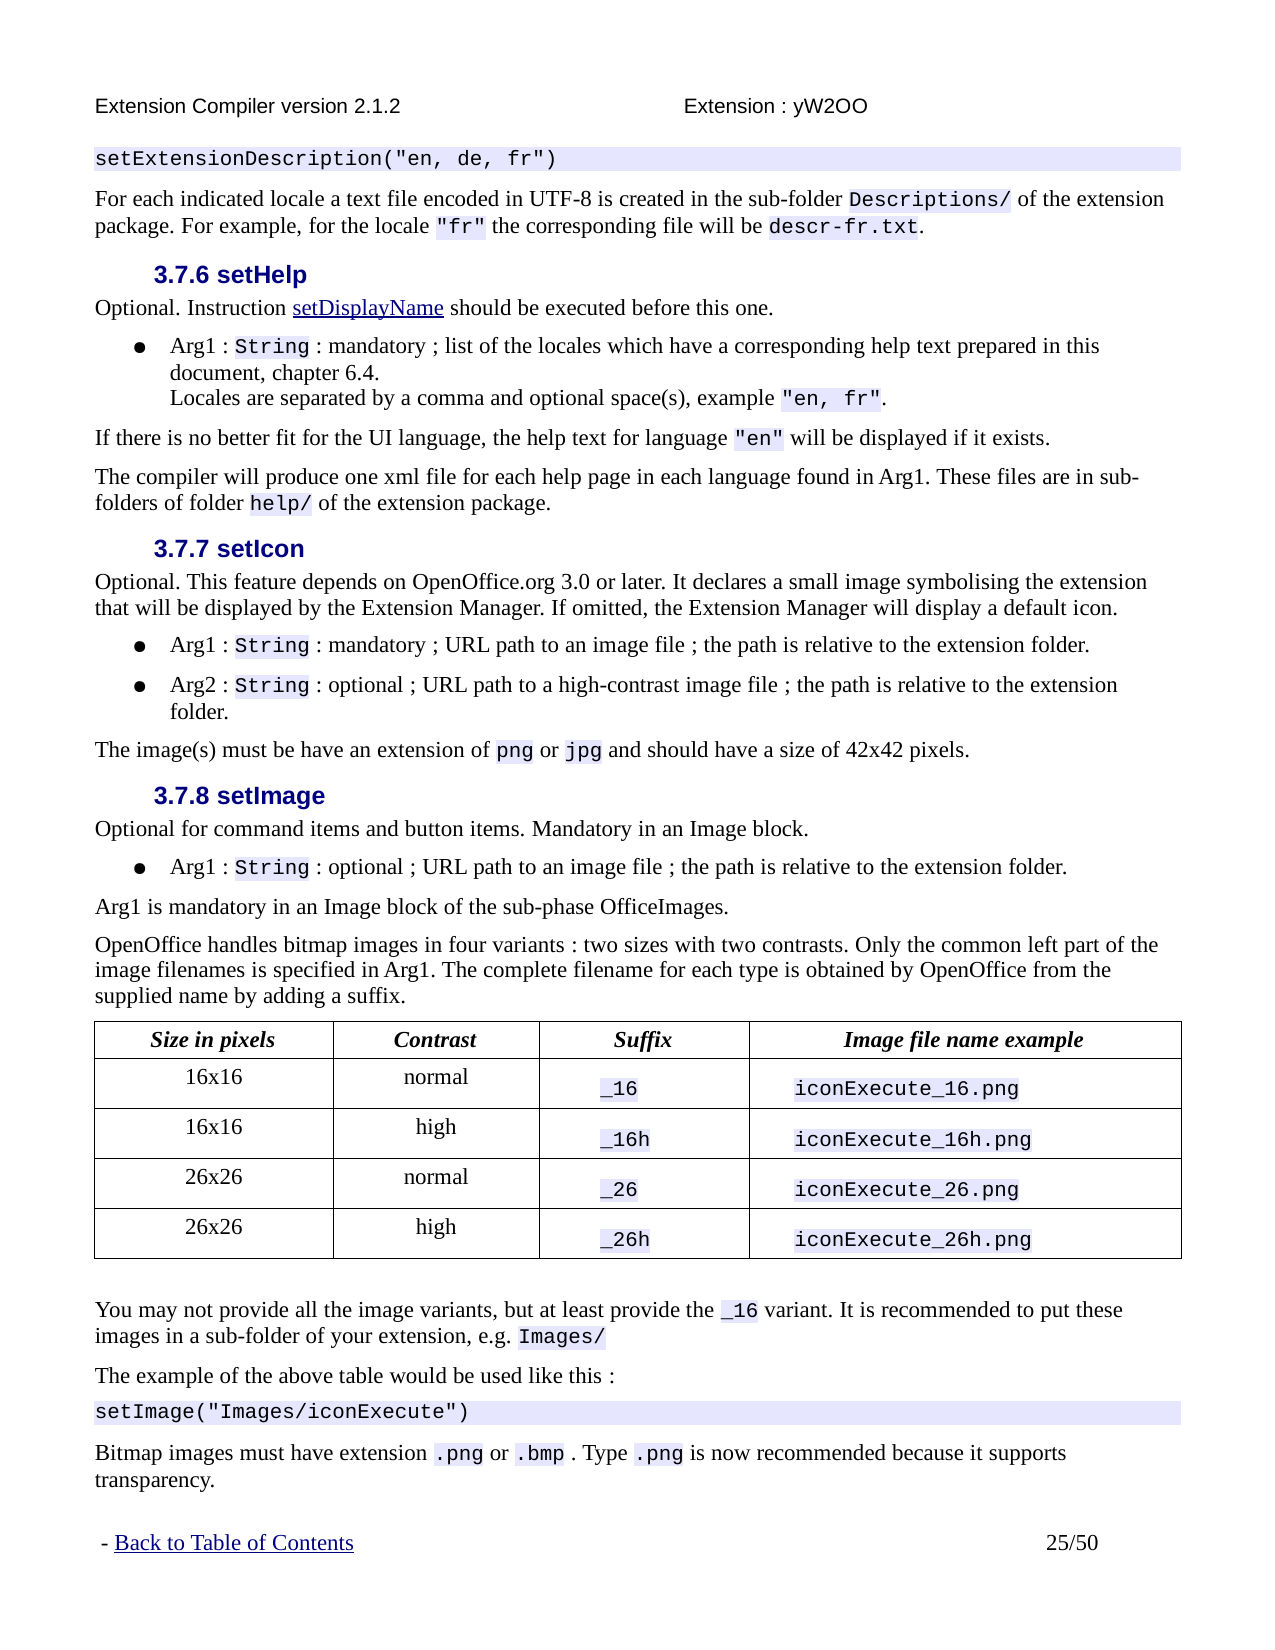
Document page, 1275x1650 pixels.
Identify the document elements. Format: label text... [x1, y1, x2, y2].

text The compiler will produce one xml file for each help page in each language found in Arg1. These files are in sub-folders of folder help/ of the extension package. [94, 464, 1181, 516]
text Optional for command items and button items. Mandatory in an Image block. [94, 816, 1181, 842]
text If there is no better fit for the UI language, the help text for language "en" will be displayed if it exists. [94, 424, 1181, 451]
subtitle setImage [153, 782, 1181, 810]
table_cell _26h [540, 1209, 749, 1258]
list Arg1 : String : mandatory ; URL path to an image file ; the path is relative to the extension folder. [132, 632, 1181, 659]
table_cell high [334, 1109, 539, 1158]
text OpenOffice handles bitmap images in four variants : two sizes with two contrasts. Only the common left part of the image filenames is specified in Arg1. The complete filename for each type is obtained by OpenOffice from the supplied name by adding a suffix. [94, 932, 1181, 1008]
table_cell _16 [540, 1059, 749, 1108]
table_cell iconExecute_16.png [750, 1059, 1181, 1108]
table_header Contrast [334, 1022, 539, 1058]
text For each indicated locale a text file encoded in UTF-8 is created in the sub-folder Descriptions/ of the extension package. For example, for the locale "fr" the corresponding file will be descr-fr.txt. [94, 186, 1181, 240]
text Bitmap images must have extension .png or .bmp . Type .png is now recommended because it supports transparency. [94, 1439, 1181, 1492]
table_cell iconExecute_26h.png [750, 1209, 1181, 1258]
table_header Size in pixels [95, 1022, 333, 1058]
table_cell normal [334, 1059, 539, 1108]
table_cell _26 [540, 1159, 749, 1208]
text setImage("Images/iconExecute") [94, 1401, 1181, 1425]
list Arg2 : String : optional ; URL path to a high-contrast image file ; the path is relative to the extension folder. [132, 672, 1181, 724]
table_cell 16x16 [95, 1059, 333, 1108]
table_cell normal [334, 1159, 539, 1208]
text You may not provide all the image variants, but at least provide the _16 variant. It is recommended to put these images in a sub-folder of your extension, e.g. Images/ [94, 1296, 1181, 1350]
table_cell 16x16 [95, 1109, 333, 1158]
text The example of the above table would be used like this : [94, 1363, 1181, 1388]
text Optional. This feature depends on OpenOffice.org 3.0 or later. It declares a small image symbolising the extension that will be displayed by the Extension Manager. If omitted, the Extension Manager will display a default icon. [94, 569, 1181, 620]
text Arg1 is mandatory in an Image block of the sub-phase OfficeImages. [94, 894, 1181, 919]
text The image(s) must be have an extension of png or jpg and should have a size of 42x42 pixels. [94, 737, 1181, 764]
list Arg1 : String : optional ; URL path to an image file ; the path is relative to the extension folder. [132, 854, 1181, 881]
text Optional. Instruction setDisplayName should be executed before this one. [94, 294, 1181, 320]
table_cell high [334, 1209, 539, 1258]
table_cell iconExecute_16h.png [750, 1109, 1181, 1158]
subtitle setIcon [153, 535, 1181, 563]
table_cell 26x26 [95, 1209, 333, 1258]
text setExtensionDescription("en, de, fr") [94, 147, 1181, 171]
list Arg1 : String : mandatory ; list of the locales which have a corresponding help text prepared in this document, chapter 6.4. Locales are separated by a comma and optional space(s), example "en, fr". [132, 332, 1181, 412]
table_cell _16h [540, 1109, 749, 1158]
table_cell iconExecute_26.png [750, 1159, 1181, 1208]
table_cell 26x26 [95, 1159, 333, 1208]
table_header Suffix [540, 1022, 749, 1058]
table_header Image file name example [750, 1022, 1181, 1058]
subtitle setHelp [153, 261, 1181, 288]
